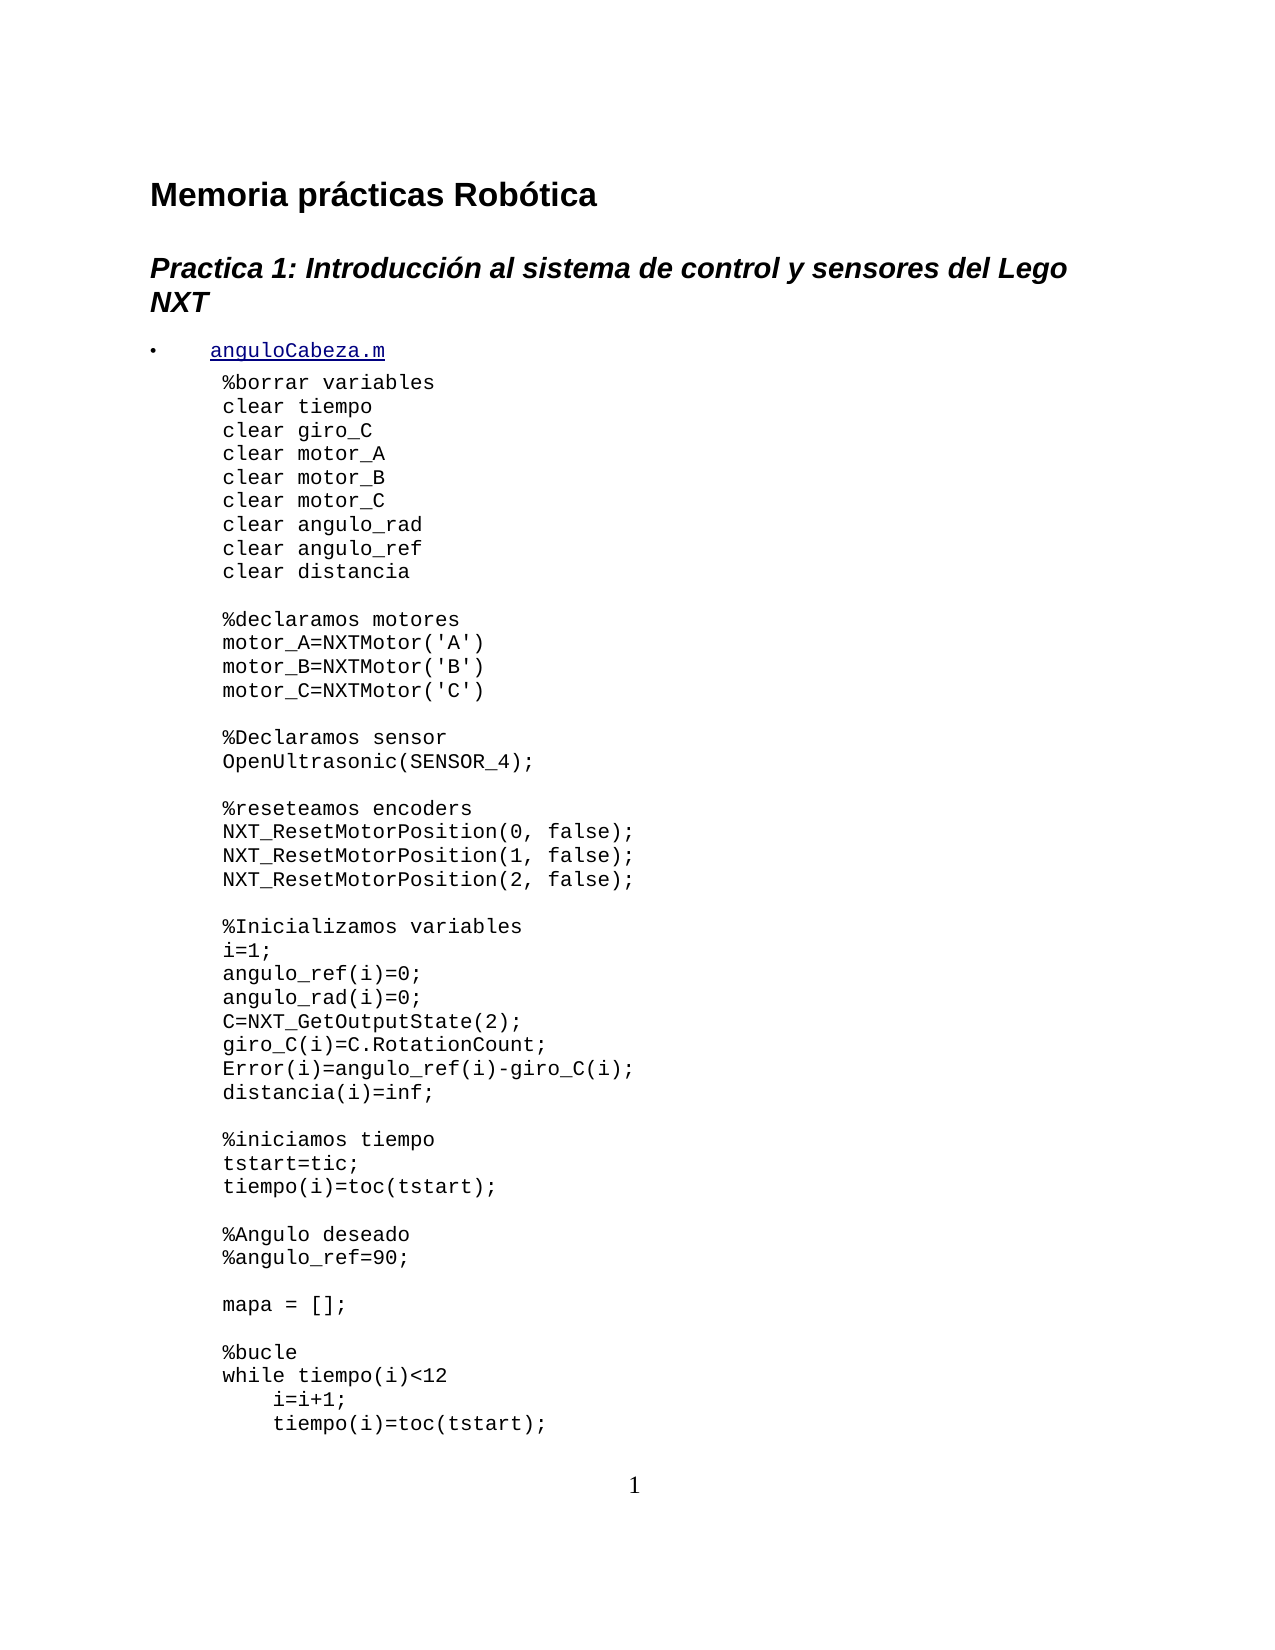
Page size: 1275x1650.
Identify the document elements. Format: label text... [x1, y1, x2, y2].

list clear motor_C [150, 491, 1125, 514]
list clear motor_B [150, 467, 1125, 491]
list clear angulo_rad [150, 514, 1125, 538]
list i=1; [150, 940, 1125, 963]
list mapa = []; [150, 1294, 1125, 1318]
list %declaramos motores [150, 609, 1125, 632]
list while tiempo(i)<12 [150, 1365, 1125, 1389]
list tiempo(i)=toc(tstart); [150, 1413, 1125, 1436]
list NXT_ResetMotorPosition(1, false); [150, 845, 1125, 869]
list motor_B=NXTMotor('B') [150, 656, 1125, 680]
list Error(i)=angulo_ref(i)-giro_C(i); [150, 1058, 1125, 1082]
list %Angulo deseado [150, 1223, 1125, 1247]
list %borrar variables [150, 372, 1125, 396]
list motor_C=NXTMotor('C') [150, 680, 1125, 703]
list %reseteamos encoders [150, 798, 1125, 822]
list NXT_ResetMotorPosition(0, false); [150, 822, 1125, 845]
list clear distancia [150, 561, 1125, 585]
list clear angulo_ref [150, 538, 1125, 561]
list clear motor_A [150, 443, 1125, 467]
list %angulo_ref=90; [150, 1247, 1125, 1271]
list tiempo(i)=toc(tstart); [150, 1176, 1125, 1200]
list %bucle [150, 1342, 1125, 1365]
list giro_C(i)=C.RotationCount; [150, 1034, 1125, 1058]
list NXT_ResetMotorPosition(2, false); [150, 869, 1125, 892]
list C=NXT_GetOutputState(2); [150, 1011, 1125, 1034]
list %iniciamos tiempo [150, 1129, 1125, 1153]
list angulo_rad(i)=0; [150, 987, 1125, 1011]
list OpenUltrasonic(SENSOR_4); [150, 751, 1125, 774]
list angulo_ref(i)=0; [150, 963, 1125, 987]
list tstart=tic; [150, 1153, 1125, 1176]
list motor_A=NXTMotor('A') [150, 632, 1125, 656]
list i=i+1; [150, 1389, 1125, 1413]
subtitle Practica 1: Introducción al sistema de control y sensores del Lego NXT [150, 251, 1125, 318]
list %Declaramos sensor [150, 727, 1125, 751]
list clear tiempo [150, 396, 1125, 419]
subtitle Memoria prácticas Robótica [150, 175, 1125, 214]
list anguloCabeza.m [150, 340, 1125, 363]
list %Inicializamos variables [150, 916, 1125, 940]
list clear giro_C [150, 419, 1125, 443]
list distancia(i)=inf; [150, 1082, 1125, 1105]
